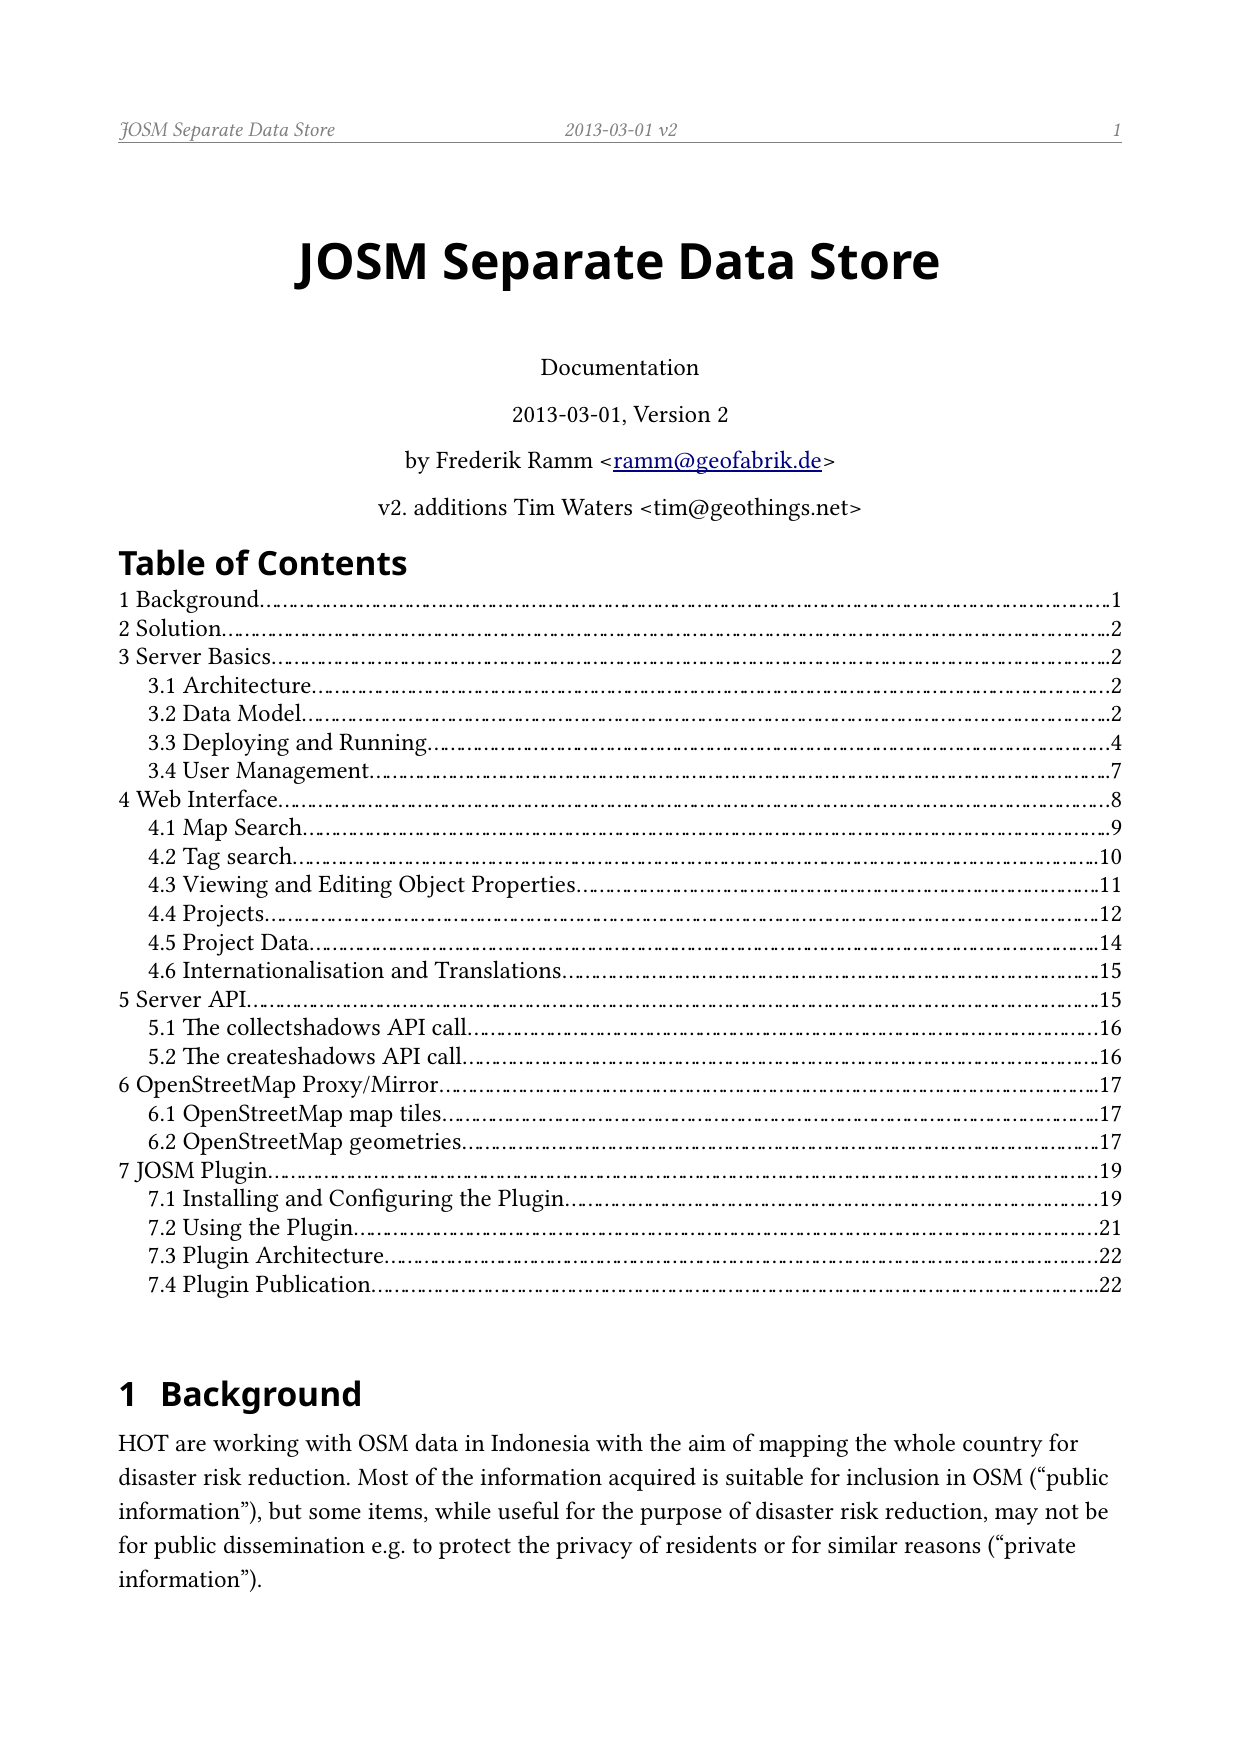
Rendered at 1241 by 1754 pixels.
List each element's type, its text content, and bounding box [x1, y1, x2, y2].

text 4.6 Internationalisation and Translations 15 [148, 956, 1122, 985]
text 1 Background 1 [118, 585, 1122, 614]
text v2. additions Tim Waters <tim@geothings.net> [118, 493, 1122, 522]
text 3 Server Basics 2 [118, 642, 1122, 671]
text 4.5 Project Data 14 [148, 928, 1122, 956]
text 7.3 Plugin Architecture 22 [148, 1242, 1122, 1270]
text 3.2 Data Model 2 [148, 699, 1122, 728]
text 6.2 OpenStreetMap geometries 17 [148, 1127, 1122, 1156]
text 4 Web Interface 8 [118, 785, 1122, 813]
text 7.1 Installing and Configuring the Plugin 19 [148, 1184, 1122, 1213]
text Documentation [118, 353, 1122, 382]
text 5.1 The collectshadows API call 16 [148, 1013, 1122, 1042]
text 7 JOSM Plugin 19 [118, 1156, 1122, 1184]
text HOT are working with OSM data in Indonesia with the aim of mapping the whole country for disaster risk reduction. Most of the information acquired is suitable for inclusion in OSM (“public information”), but some items, while useful for the purpose of disaster risk reduction, may not be for public dissemination e.g. to protect the privacy of residents or for similar reasons (“private information”). [118, 1428, 1122, 1594]
text 7.2 Using the Plugin 21 [148, 1213, 1122, 1242]
subtitle Background [118, 1370, 1122, 1416]
text 2013-03-01, Version 2 [118, 400, 1122, 428]
text 3.1 Architecture 2 [148, 671, 1122, 699]
text 4.3 Viewing and Editing Object Properties 11 [148, 871, 1122, 899]
text 5 Server API 15 [118, 985, 1122, 1013]
text 2 Solution 2 [118, 614, 1122, 642]
text 4.4 Projects 12 [148, 899, 1122, 928]
text 6 OpenStreetMap Proxy/Mirror 17 [118, 1070, 1122, 1099]
subtitle Table of Contents [118, 540, 1122, 585]
text by Frederik Ramm <ramm@geofabrik.de> [118, 446, 1122, 475]
text 4.1 Map Search 9 [148, 813, 1122, 842]
text 5.2 The createshadows API call 16 [148, 1042, 1122, 1070]
text 3.3 Deploying and Running 4 [148, 728, 1122, 756]
text 7.4 Plugin Publication 22 [148, 1270, 1122, 1299]
text 6.1 OpenStreetMap map tiles 17 [148, 1099, 1122, 1127]
text 3.4 User Management 7 [148, 756, 1122, 785]
text 4.2 Tag search 10 [148, 842, 1122, 871]
subtitle JOSM Separate Data Store [118, 226, 1122, 294]
